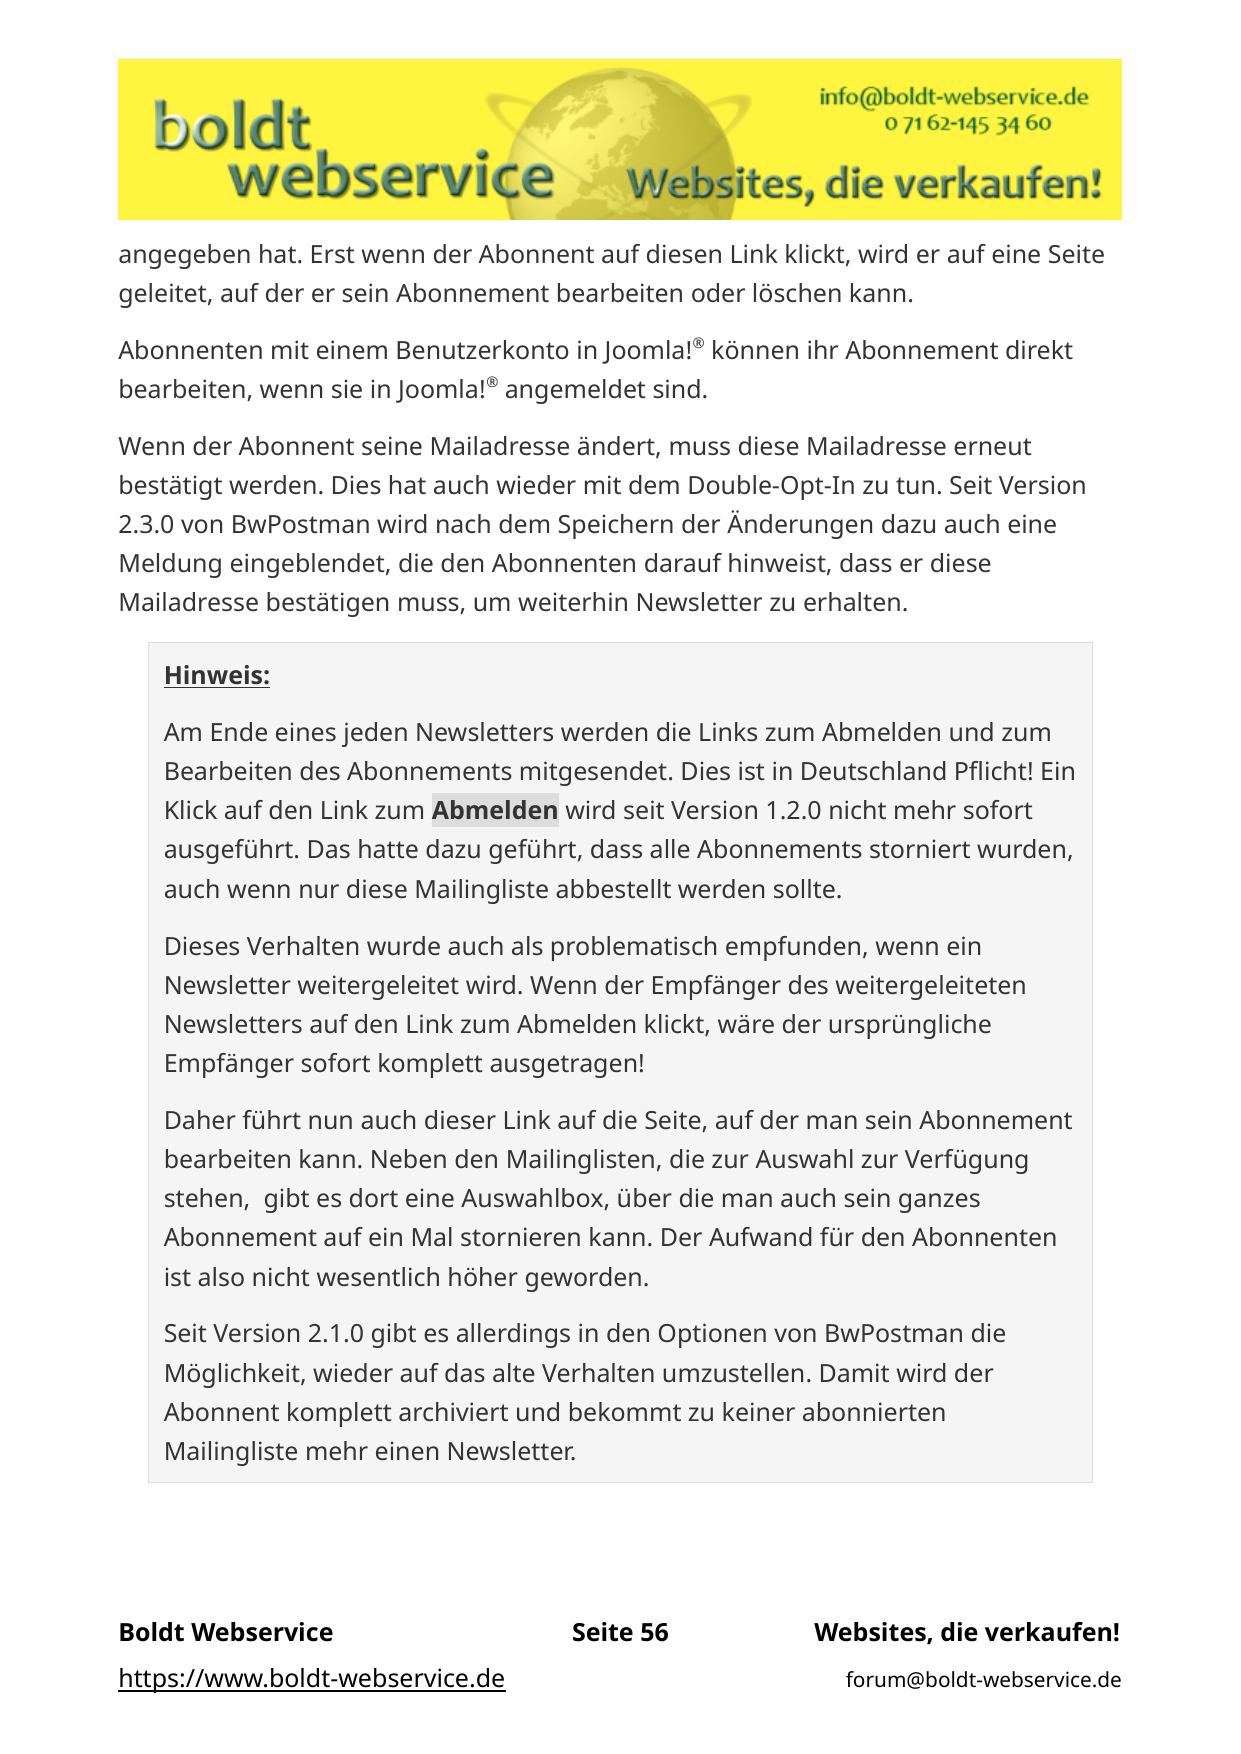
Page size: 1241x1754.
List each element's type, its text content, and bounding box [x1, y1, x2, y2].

text Wenn der Abonnent seine Mailadresse ändert, muss diese Mailadresse erneut bestätigt werden. Dies hat auch wieder mit dem Double-Opt-In zu tun. Seit Version 2.3.0 von BwPostman wird nach dem Speichern der Änderungen dazu auch eine Meldung eingeblendet, die den Abonnenten darauf hinweist, dass er diese Mailadresse bestätigen muss, um weiterhin Newsletter zu erhalten. [118, 428, 1122, 619]
text Daher führt nun auch dieser Link auf die Seite, auf der man sein Abonnement bearbeiten kann. Neben den Mailinglisten, die zur Auswahl zur Verfügung stehen, gibt es dort eine Auswahlbox, über die man auch sein ganzes Abonnement auf ein Mal stornieren kann. Der Aufwand für den Abonnenten ist also nicht wesentlich höher geworden. [149, 1087, 1092, 1293]
text angegeben hat. Erst wenn der Abonnent auf diesen Link klickt, wird er auf eine Seite geleitet, auf der er sein Abonnement bearbeiten oder löschen kann. [118, 236, 1122, 309]
picture [118, 59, 1123, 220]
text Seit Version 2.1.0 gibt es allerdings in den Optionen von BwPostman die Möglichkeit, wieder auf das alte Verhalten umzustellen. Damit wird der Abonnent komplett archiviert und bekommt zu keiner abonnierten Mailingliste mehr einen Newsletter. [149, 1300, 1092, 1482]
text Dieses Verhalten wurde auch als problematisch empfunden, wenn ein Newsletter weitergeleitet wird. Wenn der Empfänger des weitergeleiteten Newsletters auf den Link zum Abmelden klickt, wäre der ursprüngliche Empfänger sofort komplett ausgetragen! [149, 912, 1092, 1080]
text Abonnenten mit einem Benutzerkonto in Joomla!® können ihr Abonnement direkt bearbeiten, wenn sie in Joomla!® angemeldet sind. [118, 332, 1122, 406]
text Hinweis: [149, 643, 1092, 692]
text Am Ende eines jeden Newsletters werden die Links zum Abmelden und zum Bearbeiten des Abonnements mitgesendet. Dies ist in Deutschland Pflicht! Ein Klick auf den Link zum Abmelden wird seit Version 1.2.0 nicht mehr sofort ausgeführt. Das hatte dazu geführt, dass alle Abonnements storniert wurden, auch wenn nur diese Mailingliste abbestellt werden sollte. [149, 699, 1092, 905]
